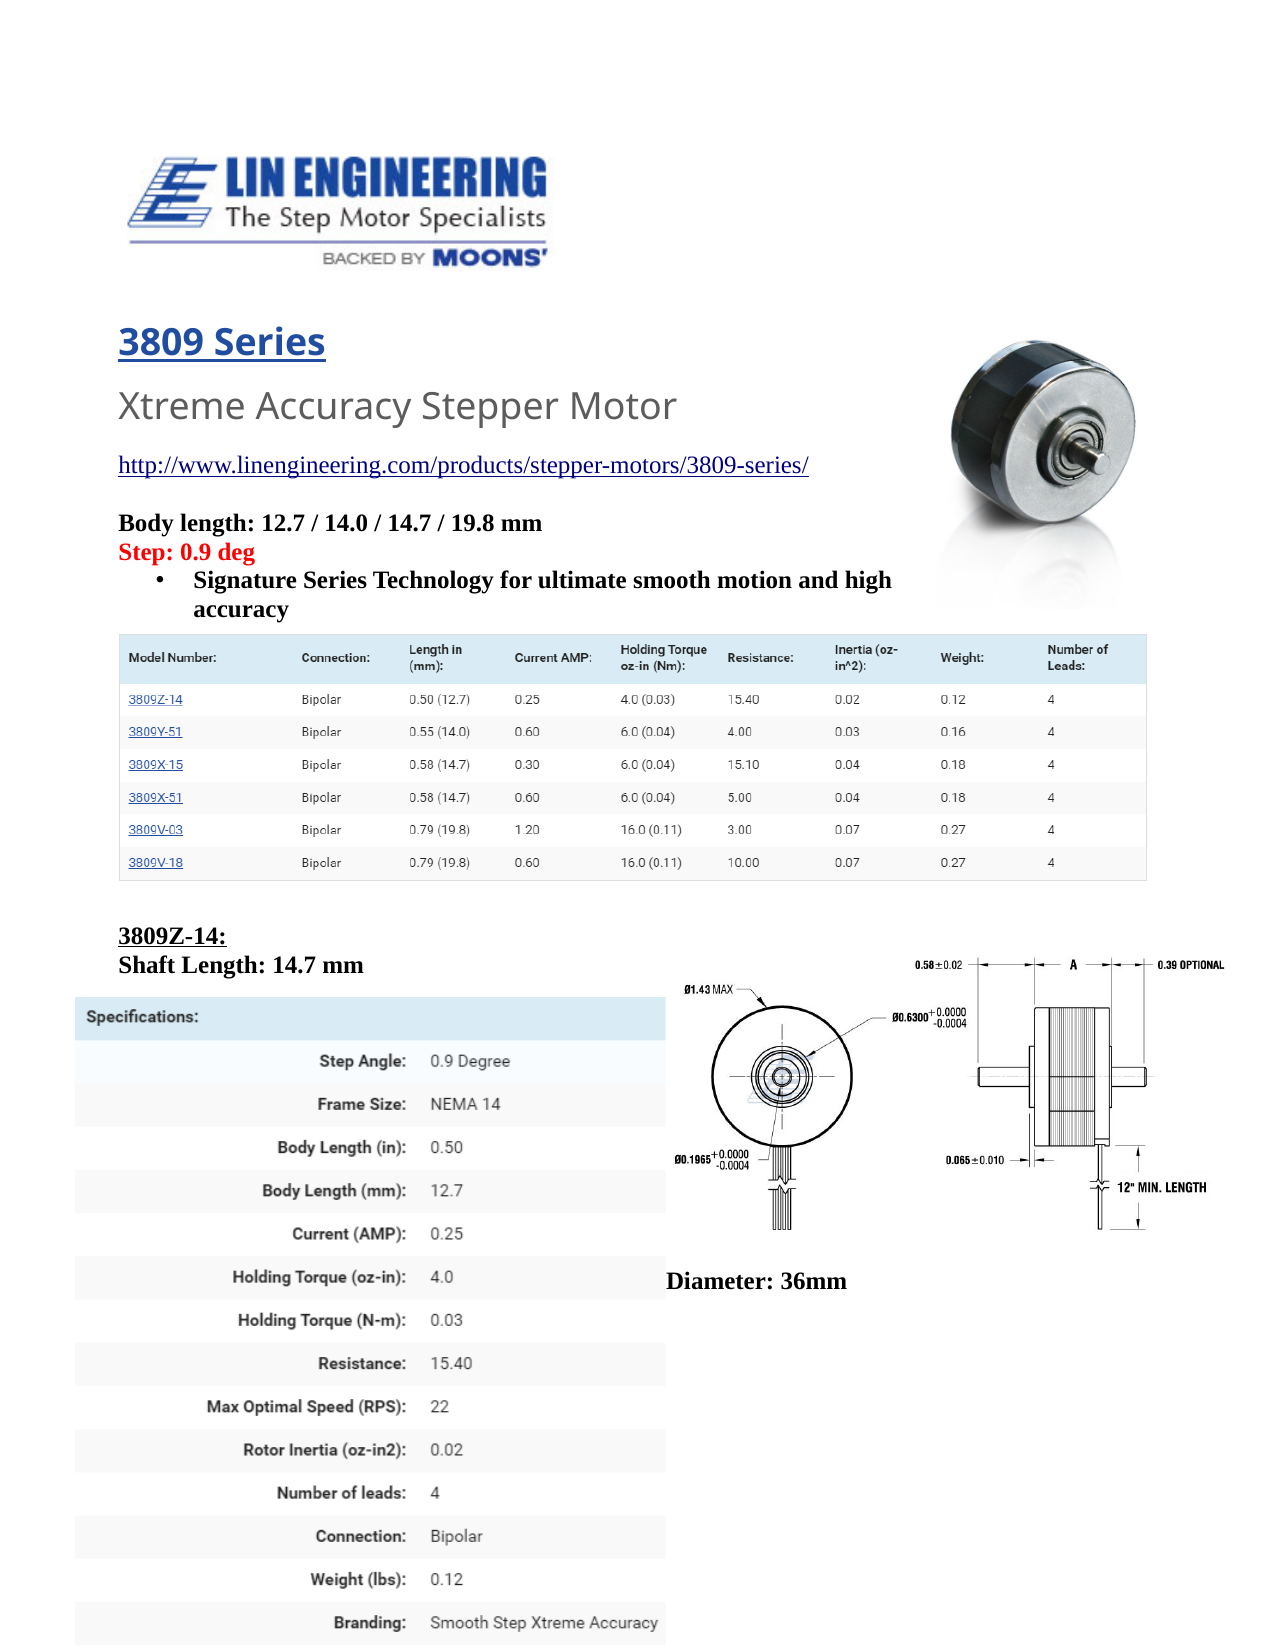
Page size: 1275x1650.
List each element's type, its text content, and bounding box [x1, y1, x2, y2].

subtitle Xtreme Accuracy Stepper Motor [118, 379, 936, 430]
text Diameter: 36mm [118, 978, 1157, 1295]
picture [118, 627, 1157, 893]
text http://www.linengineering.com/products/stepper-motors/3809-series/ [118, 451, 936, 479]
text Step: 0.9 deg [118, 537, 936, 566]
picture [936, 326, 1166, 609]
list Signature Series Technology for ultimate smooth motion and high accuracy [156, 566, 1157, 623]
picture [673, 949, 1228, 1240]
picture [75, 997, 666, 1650]
text 3809Z-14: [118, 921, 1157, 950]
subtitle 3809 Series [118, 316, 1157, 367]
picture [120, 146, 564, 277]
text Shaft Length: 14.7 mm [118, 950, 673, 978]
text Body length: 12.7 / 14.0 / 14.7 / 19.8 mm [118, 508, 936, 537]
